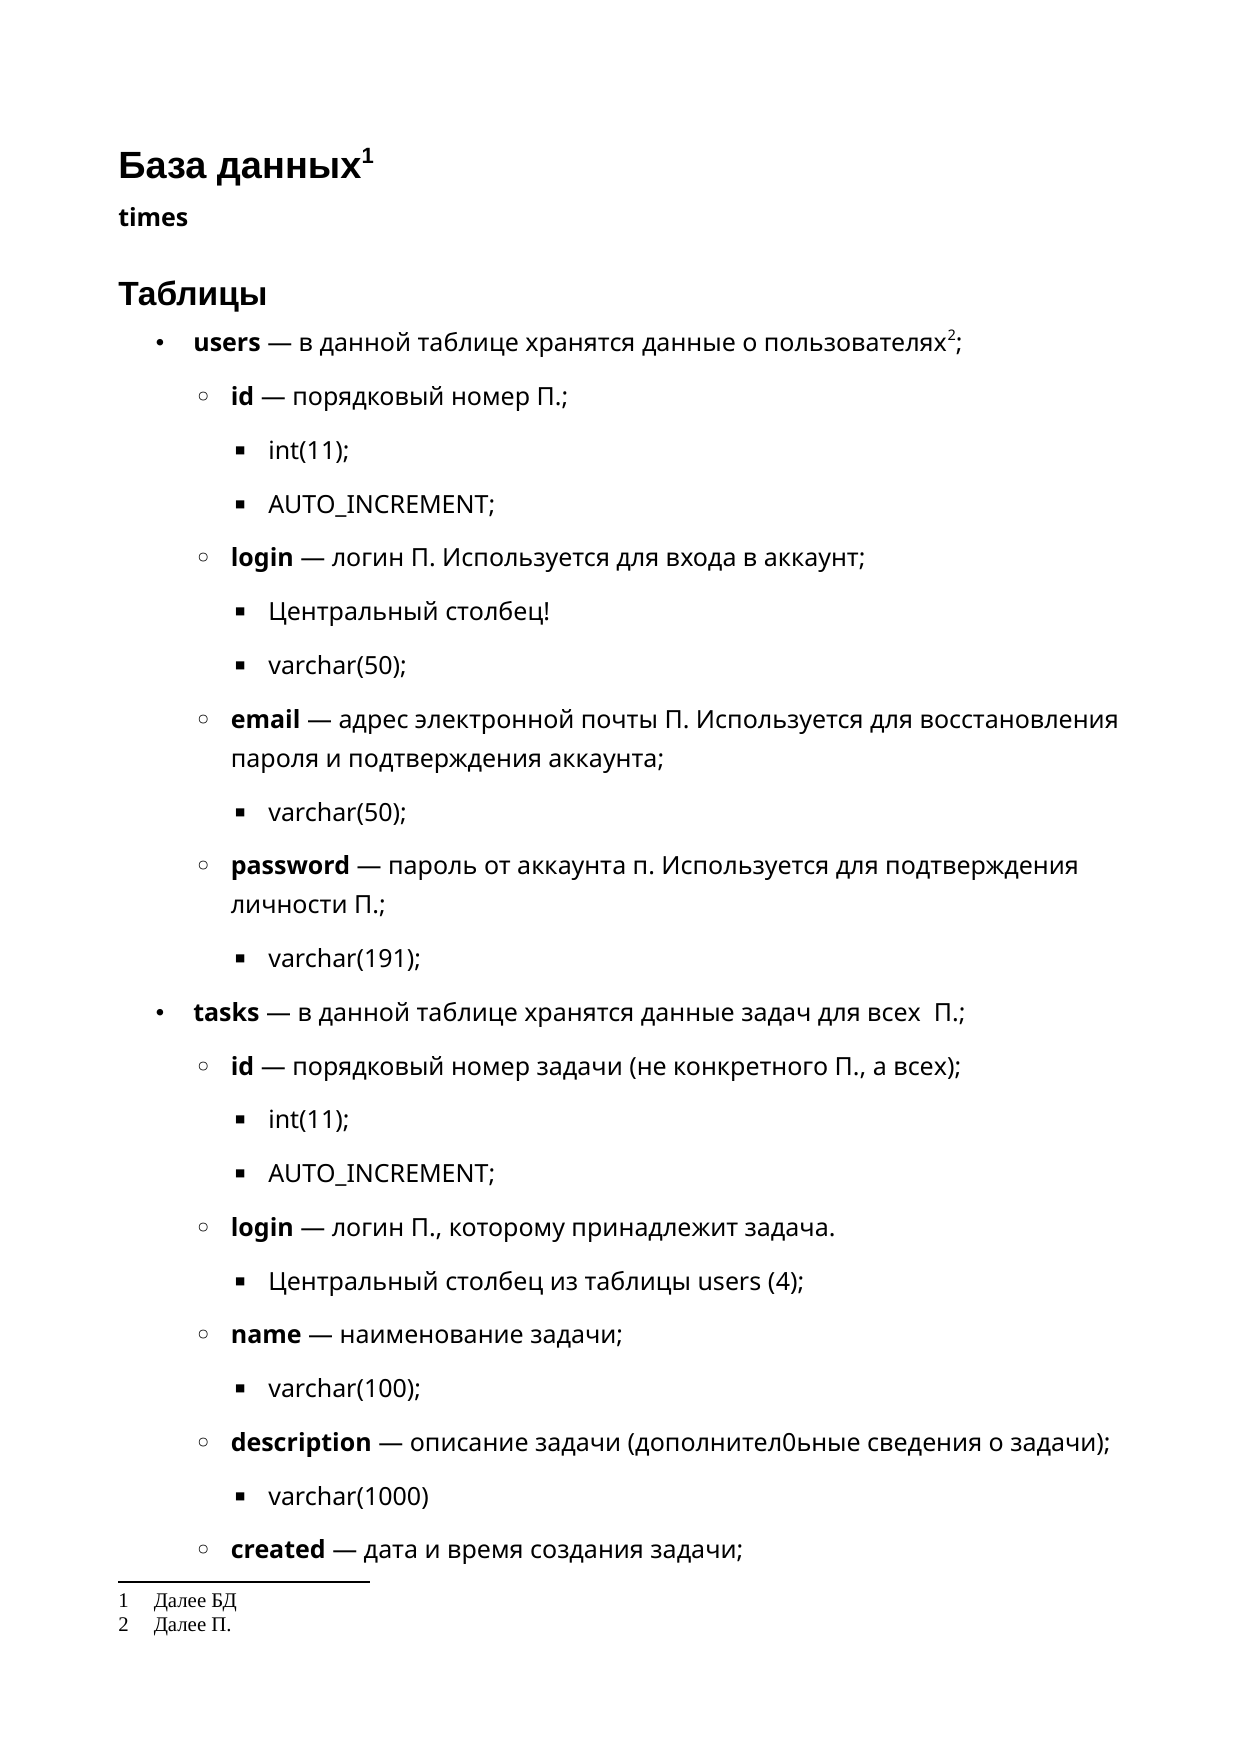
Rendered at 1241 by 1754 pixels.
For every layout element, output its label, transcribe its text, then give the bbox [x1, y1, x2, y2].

subtitle База данных [118, 143, 1122, 187]
list Далее П. [118, 1612, 1122, 1636]
list int(11); [231, 432, 1122, 467]
text Далее БД [118, 1588, 1122, 1612]
list id — порядковый номер задачи (не конкретного П., а всех); [193, 1048, 1122, 1082]
list varchar(50); [231, 647, 1122, 682]
subtitle Таблицы [118, 274, 1122, 312]
text times [118, 199, 1122, 233]
list email — адрес электронной почты П. Используется для восстановления пароля и подтверждения аккаунта; [193, 701, 1122, 774]
list tasks — в данной таблице хранятся данные задач для всех П.; [156, 994, 1122, 1029]
list Центральный столбец! [231, 594, 1122, 628]
list users — в данной таблице хранятся данные о пользователях; [156, 325, 1122, 359]
list int(11); [231, 1102, 1122, 1136]
list password — пароль от аккаунта п. Используется для подтверждения личности П.; [193, 848, 1122, 921]
list id — порядковый номер П.; [193, 379, 1122, 413]
list varchar(191); [231, 941, 1122, 975]
list login — логин П. Используется для входа в аккаунт; [193, 540, 1122, 574]
list login — логин П., которому принадлежит задача. [193, 1209, 1122, 1244]
list description — описание задачи (дополнител0ьные сведения о задачи); [193, 1424, 1122, 1459]
list Центральный столбец из таблицы users (4); [231, 1263, 1122, 1297]
list varchar(100); [231, 1371, 1122, 1405]
list AUTO_INCREMENT; [231, 1156, 1122, 1190]
list varchar(1000) [231, 1478, 1122, 1512]
list created — дата и время создания задачи; [193, 1532, 1122, 1566]
list AUTO_INCREMENT; [231, 486, 1122, 520]
list name — наименование задачи; [193, 1317, 1122, 1351]
list varchar(50); [231, 794, 1122, 828]
